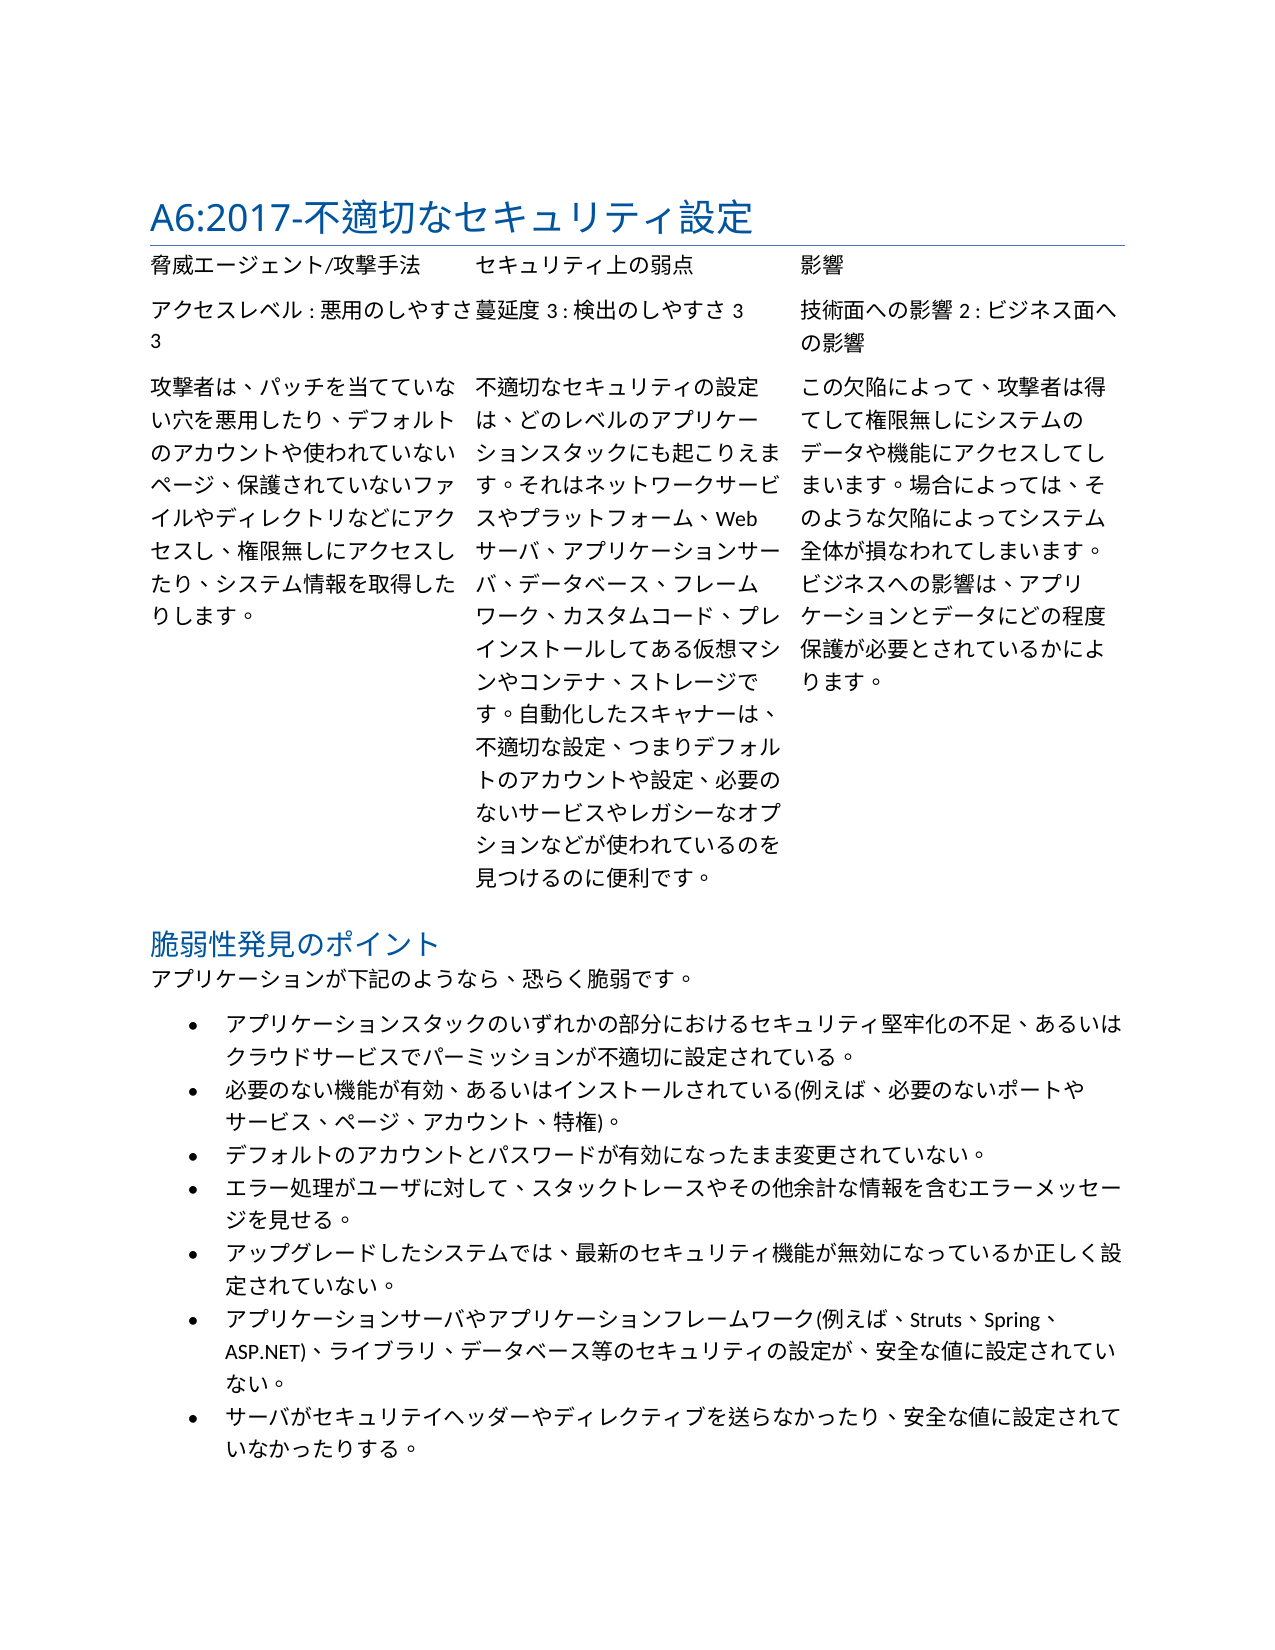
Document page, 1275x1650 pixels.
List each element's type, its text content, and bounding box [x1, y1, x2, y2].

table_cell 攻撃者は、パッチを当てていない穴を悪用したり、デフォルトのアカウントや使われていないページ、保護されていないファイルやディレクトリなどにアクセスし、権限無しにアクセスしたり、システム情報を取得したりします。 [150, 372, 475, 908]
list 必要のない機能が有効、あるいはインストールされている(例えば、必要のないポートやサービス、ページ、アカウント、特権)。 [187, 1075, 1125, 1137]
table_header セキュリティ上の弱点 [475, 250, 800, 295]
list アプリケーションサーバやアプリケーションフレームワーク(例えば、Struts、Spring、 ASP.NET)、ライブラリ、データベース等のセキュリティの設定が、安全な値に設定されていない。 [187, 1304, 1125, 1399]
list エラー処理がユーザに対して、スタックトレースやその他余計な情報を含むエラーメッセージを見せる。 [187, 1173, 1125, 1235]
table_cell アクセスレベル : 悪用のしやすさ 3 [150, 295, 475, 372]
list デフォルトのアカウントとパスワードが有効になったまま変更されていない。 [187, 1140, 1125, 1170]
table_header 脅威エージェント/攻撃手法 [150, 250, 475, 295]
list サーバがセキュリテイヘッダーやディレクティブを送らなかったり、安全な値に設定されていなかったりする。 [187, 1402, 1125, 1464]
subtitle A6:2017-不適切なセキュリティ設定 [150, 192, 1125, 245]
table_cell この欠陥によって、攻撃者は得てして権限無しにシステムのデータや機能にアクセスしてしまいます。場合によっては、そのような欠陥によってシステム全体が損なわれてしまいます。 ビジネスへの影響は、アプリケーションとデータにどの程度保護が必要とされているかによります。 [800, 372, 1125, 908]
text アプリケーションが下記のようなら、恐らく脆弱です。 [150, 964, 1125, 994]
table_cell 蔓延度 3 : 検出のしやすさ 3 [475, 295, 800, 372]
subtitle 脆弱性発見のポイント [150, 924, 1125, 964]
list アップグレードしたシステムでは、最新のセキュリティ機能が無効になっているか正しく設定されていない。 [187, 1238, 1125, 1301]
table_header 影響 [800, 250, 1125, 295]
table_cell 技術面への影響 2 : ビジネス面への影響 [800, 295, 1125, 372]
list アプリケーションスタックのいずれかの部分におけるセキュリティ堅牢化の不足、あるいはクラウドサービスでパーミッションが不適切に設定されている。 [187, 1009, 1125, 1072]
table_cell 不適切なセキュリティの設定は、どのレベルのアプリケーションスタックにも起こりえます。それはネットワークサービスやプラットフォーム、Webサーバ、アプリケーションサーバ、データベース、フレームワーク、カスタムコード、プレインストールしてある仮想マシンやコンテナ、ストレージです。自動化したスキャナーは、不適切な設定、つまりデフォルトのアカウントや設定、必要のないサービスやレガシーなオプションなどが使われているのを見つけるのに便利です。 [475, 372, 800, 908]
